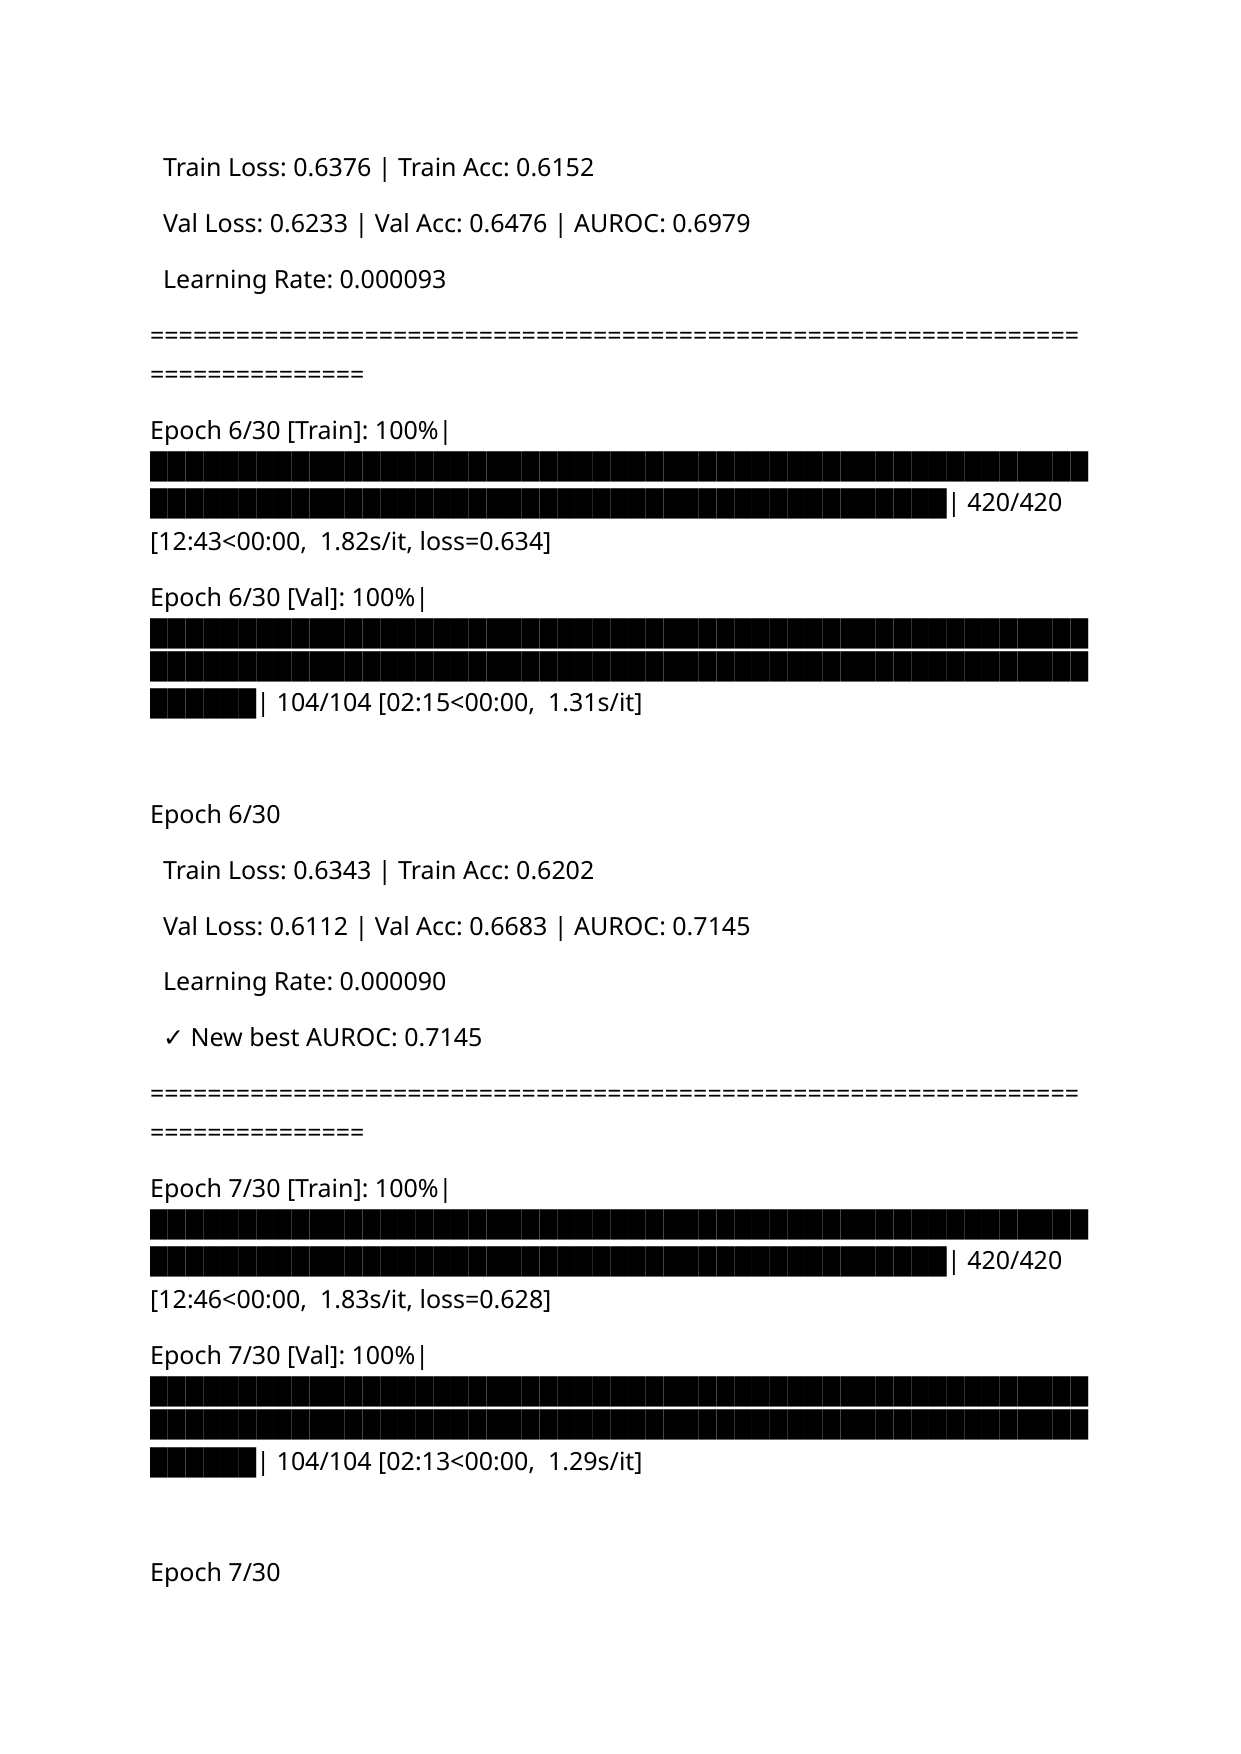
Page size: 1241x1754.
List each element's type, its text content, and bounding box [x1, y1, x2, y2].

text Val Loss: 0.6233 | Val Acc: 0.6476 | AUROC: 0.6979 [150, 206, 1090, 240]
text Epoch 7/30 [Train]: 100%|██████████████████████████████████████████████████████████████████████████████████████████████████| 420/420 [12:46<00:00, 1.83s/it, loss=0.628] [150, 1171, 1090, 1316]
text Val Loss: 0.6112 | Val Acc: 0.6683 | AUROC: 0.7145 [150, 908, 1090, 942]
text Train Loss: 0.6343 | Train Acc: 0.6202 [150, 852, 1090, 886]
text Epoch 6/30 [Val]: 100%|████████████████████████████████████████████████████████████████████████████████████████████████████████████████| 104/104 [02:15<00:00, 1.31s/it] [150, 580, 1090, 719]
text Epoch 7/30 [Val]: 100%|████████████████████████████████████████████████████████████████████████████████████████████████████████████████| 104/104 [02:13<00:00, 1.29s/it] [150, 1338, 1090, 1477]
text Learning Rate: 0.000090 [150, 964, 1090, 998]
text Epoch 7/30 [150, 1555, 1090, 1589]
text Epoch 6/30 [Train]: 100%|██████████████████████████████████████████████████████████████████████████████████████████████████| 420/420 [12:43<00:00, 1.82s/it, loss=0.634] [150, 412, 1090, 558]
text Learning Rate: 0.000093 [150, 262, 1090, 296]
text ✓ New best AUROC: 0.7145 [150, 1020, 1090, 1054]
text Train Loss: 0.6376 | Train Acc: 0.6152 [150, 150, 1090, 184]
text ================================================================================ [150, 1076, 1090, 1149]
text ================================================================================ [150, 317, 1090, 391]
text Epoch 6/30 [150, 797, 1090, 831]
